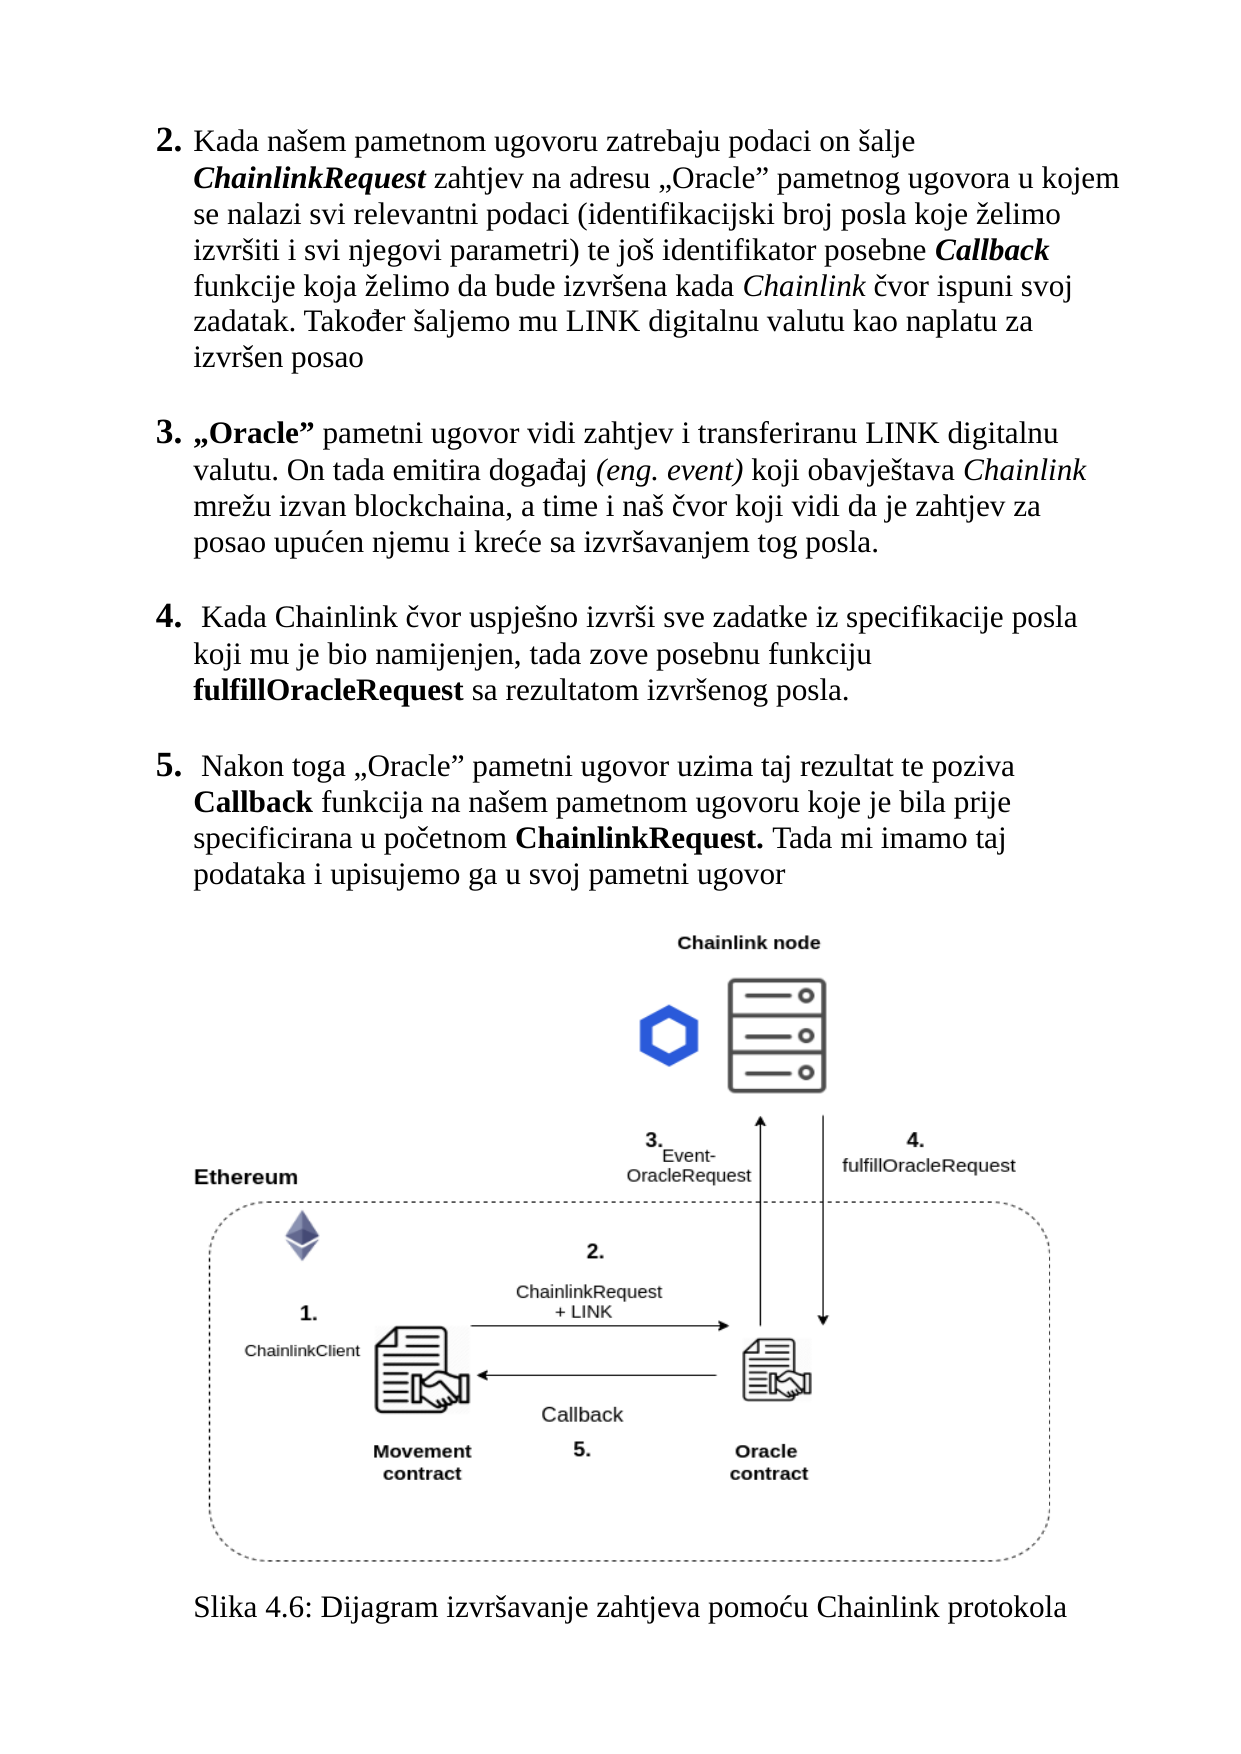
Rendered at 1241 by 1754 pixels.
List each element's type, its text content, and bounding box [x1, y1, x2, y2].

list Nakon toga „Oracle” pametni ugovor uzima taj rezultat te poziva Callback funkcija na našem pametnom ugovoru koje je bila prije specificirana u početnom ChainlinkRequest. Tada mi imamo taj podataka i upisujemo ga u svoj pametni ugovor [156, 743, 1122, 891]
list Kada našem pametnom ugovoru zatrebaju podaci on šalje ChainlinkRequest zahtjev na adresu „Oracle” pametnog ugovora u kojem se nalazi svi relevantni podaci (identifikacijski broj posla koje želimo izvršiti i svi njegovi parametri) te još identifikator posebne Callback funkcije koja želimo da bude izvršena kada Chainlink čvor ispuni svoj zadatak. Također šaljemo mu LINK digitalnu valutu kao naplatu za izvršen posao [156, 118, 1122, 374]
picture [181, 917, 1051, 1589]
list Slika 4.6: Dijagram izvršavanje zahtjeva pomoću Chainlink protokola [156, 927, 1122, 1624]
list Kada Chainlink čvor uspješno izvrši sve zadatke iz specifikacije posla koji mu je bio namijenjen, tada zove posebnu funkciju fulfillOracleRequest sa rezultatom izvršenog posla. [156, 594, 1122, 707]
list „Oracle” pametni ugovor vidi zahtjev i transferiranu LINK digitalnu valutu. On tada emitira događaj (eng. event) koji obavještava Chainlink mrežu izvan blockchaina, a time i naš čvor koji vidi da je zahtjev za posao upućen njemu i kreće sa izvršavanjem tog posla. [156, 410, 1122, 559]
